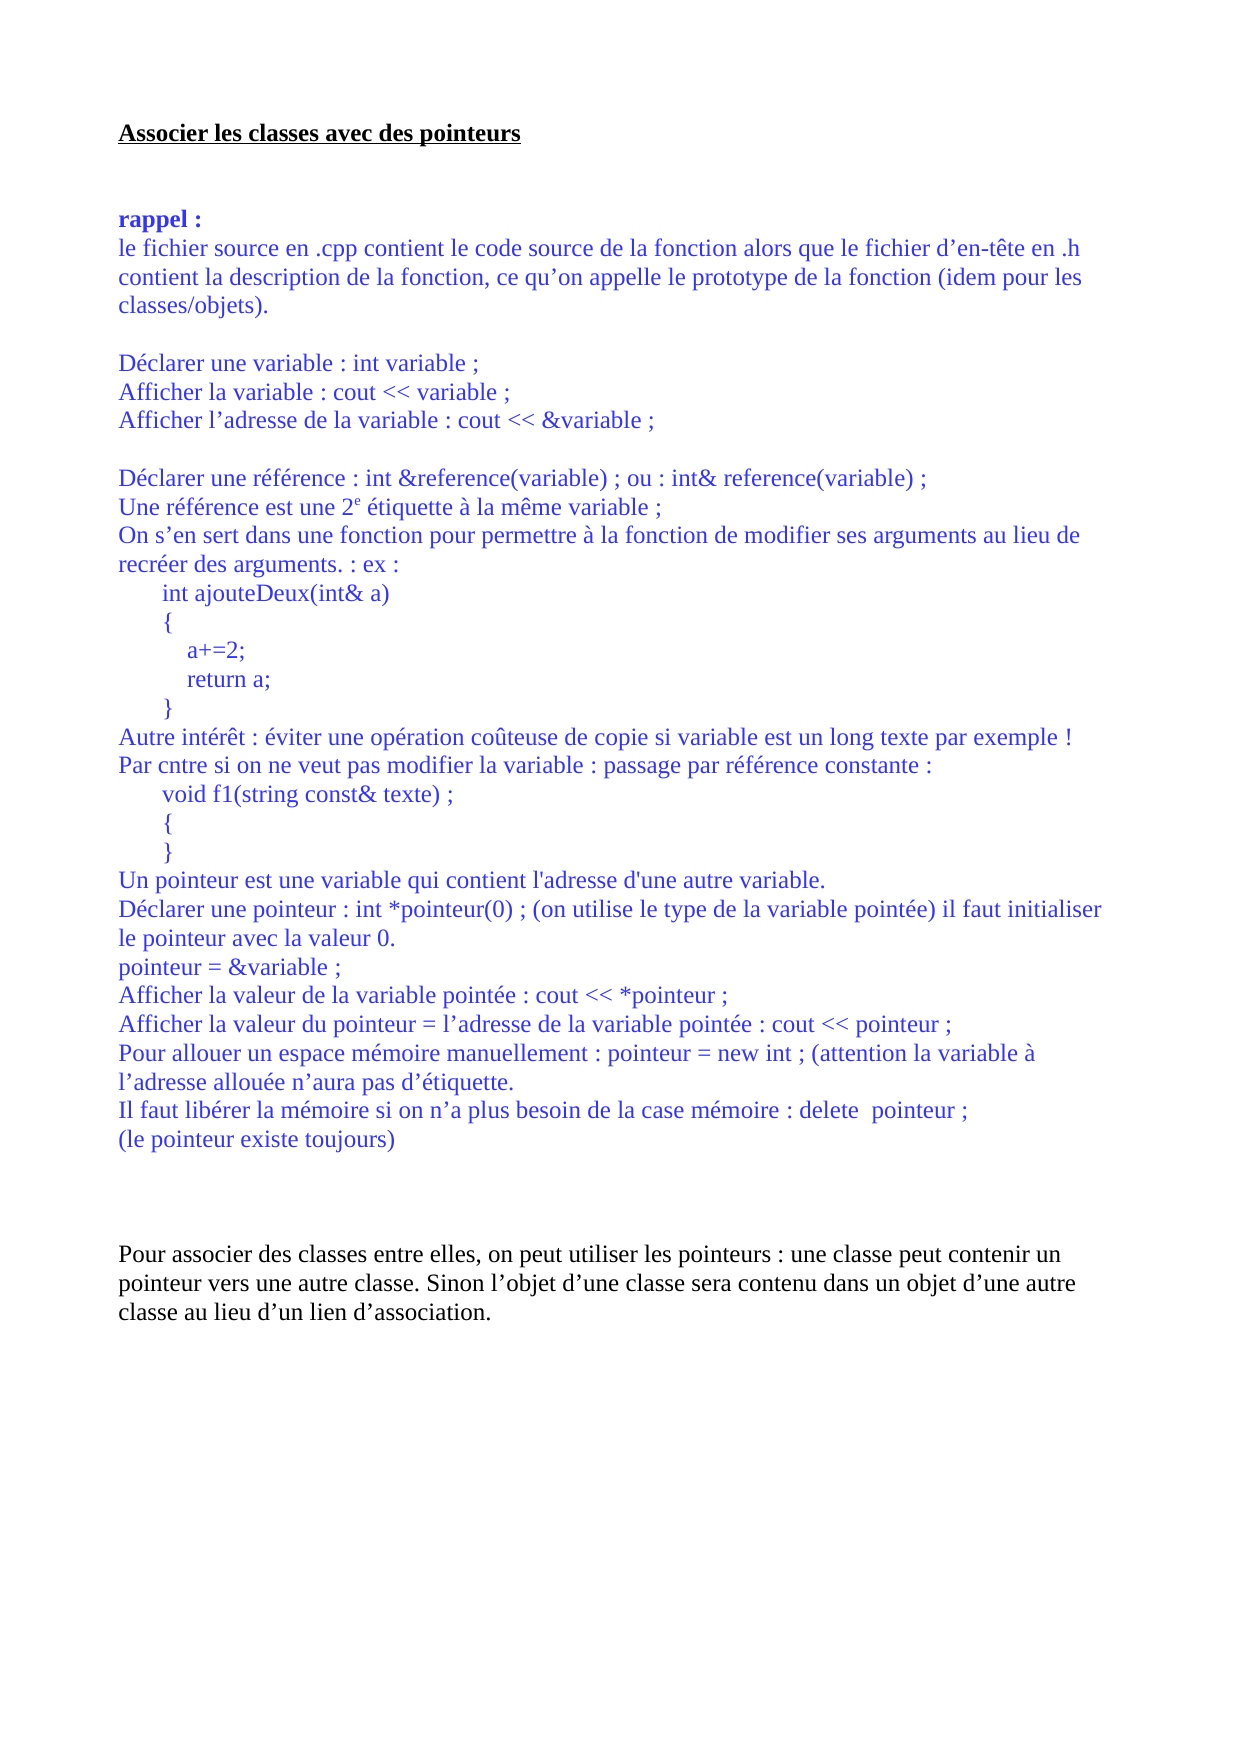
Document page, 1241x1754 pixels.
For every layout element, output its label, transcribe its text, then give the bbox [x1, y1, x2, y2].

text { [162, 808, 1122, 837]
text (le pointeur existe toujours) [118, 1124, 1122, 1153]
text Afficher la valeur du pointeur = l’adresse de la variable pointée : cout << pointeur ; [118, 1009, 1122, 1038]
text le fichier source en .cpp contient le code source de la fonction alors que le fichier d’en-tête en .h contient la description de la fonction, ce qu’on appelle le prototype de la fonction (idem pour les classes/objets). [118, 233, 1122, 319]
text Déclarer une référence : int &reference(variable) ; ou : int& reference(variable) ; [118, 463, 1122, 492]
text Afficher l’adresse de la variable : cout << &variable ; [118, 406, 1122, 434]
text } [162, 693, 1122, 722]
text { [162, 607, 1122, 636]
text Associer les classes avec des pointeurs [118, 118, 1122, 147]
text void f1(string const& texte) ; [162, 779, 1122, 808]
text Il faut libérer la mémoire si on n’a plus besoin de la case mémoire : delete pointeur ; [118, 1096, 1122, 1124]
text Afficher la valeur de la variable pointée : cout << *pointeur ; [118, 981, 1122, 1009]
text rappel : [118, 204, 1122, 233]
text Pour associer des classes entre elles, on peut utiliser les pointeurs : une classe peut contenir un pointeur vers une autre classe. Sinon l’objet d’une classe sera contenu dans un objet d’une autre classe au lieu d’un lien d’association. [118, 1239, 1122, 1326]
text Un pointeur est une variable qui contient l'adresse d'une autre variable. [118, 866, 1122, 894]
text Autre intérêt : éviter une opération coûteuse de copie si variable est un long texte par exemple ! [118, 722, 1122, 751]
text pointeur = &variable ; [118, 952, 1122, 981]
text int ajouteDeux(int& a) [162, 578, 1122, 607]
text Afficher la variable : cout << variable ; [118, 377, 1122, 406]
text a+=2; [162, 636, 1122, 664]
text Pour allouer un espace mémoire manuellement : pointeur = new int ; (attention la variable à l’adresse allouée n’aura pas d’étiquette. [118, 1038, 1122, 1096]
text Une référence est une 2e étiquette à la même variable ; [118, 492, 1122, 521]
text On s’en sert dans une fonction pour permettre à la fonction de modifier ses arguments au lieu de recréer des arguments. : ex : [118, 521, 1122, 578]
text } [162, 837, 1122, 866]
text Déclarer une variable : int variable ; [118, 348, 1122, 377]
text Déclarer une pointeur : int *pointeur(0) ; (on utilise le type de la variable pointée) il faut initialiser le pointeur avec la valeur 0. [118, 894, 1122, 952]
text return a; [162, 664, 1122, 693]
text Par cntre si on ne veut pas modifier la variable : passage par référence constante : [118, 751, 1122, 779]
